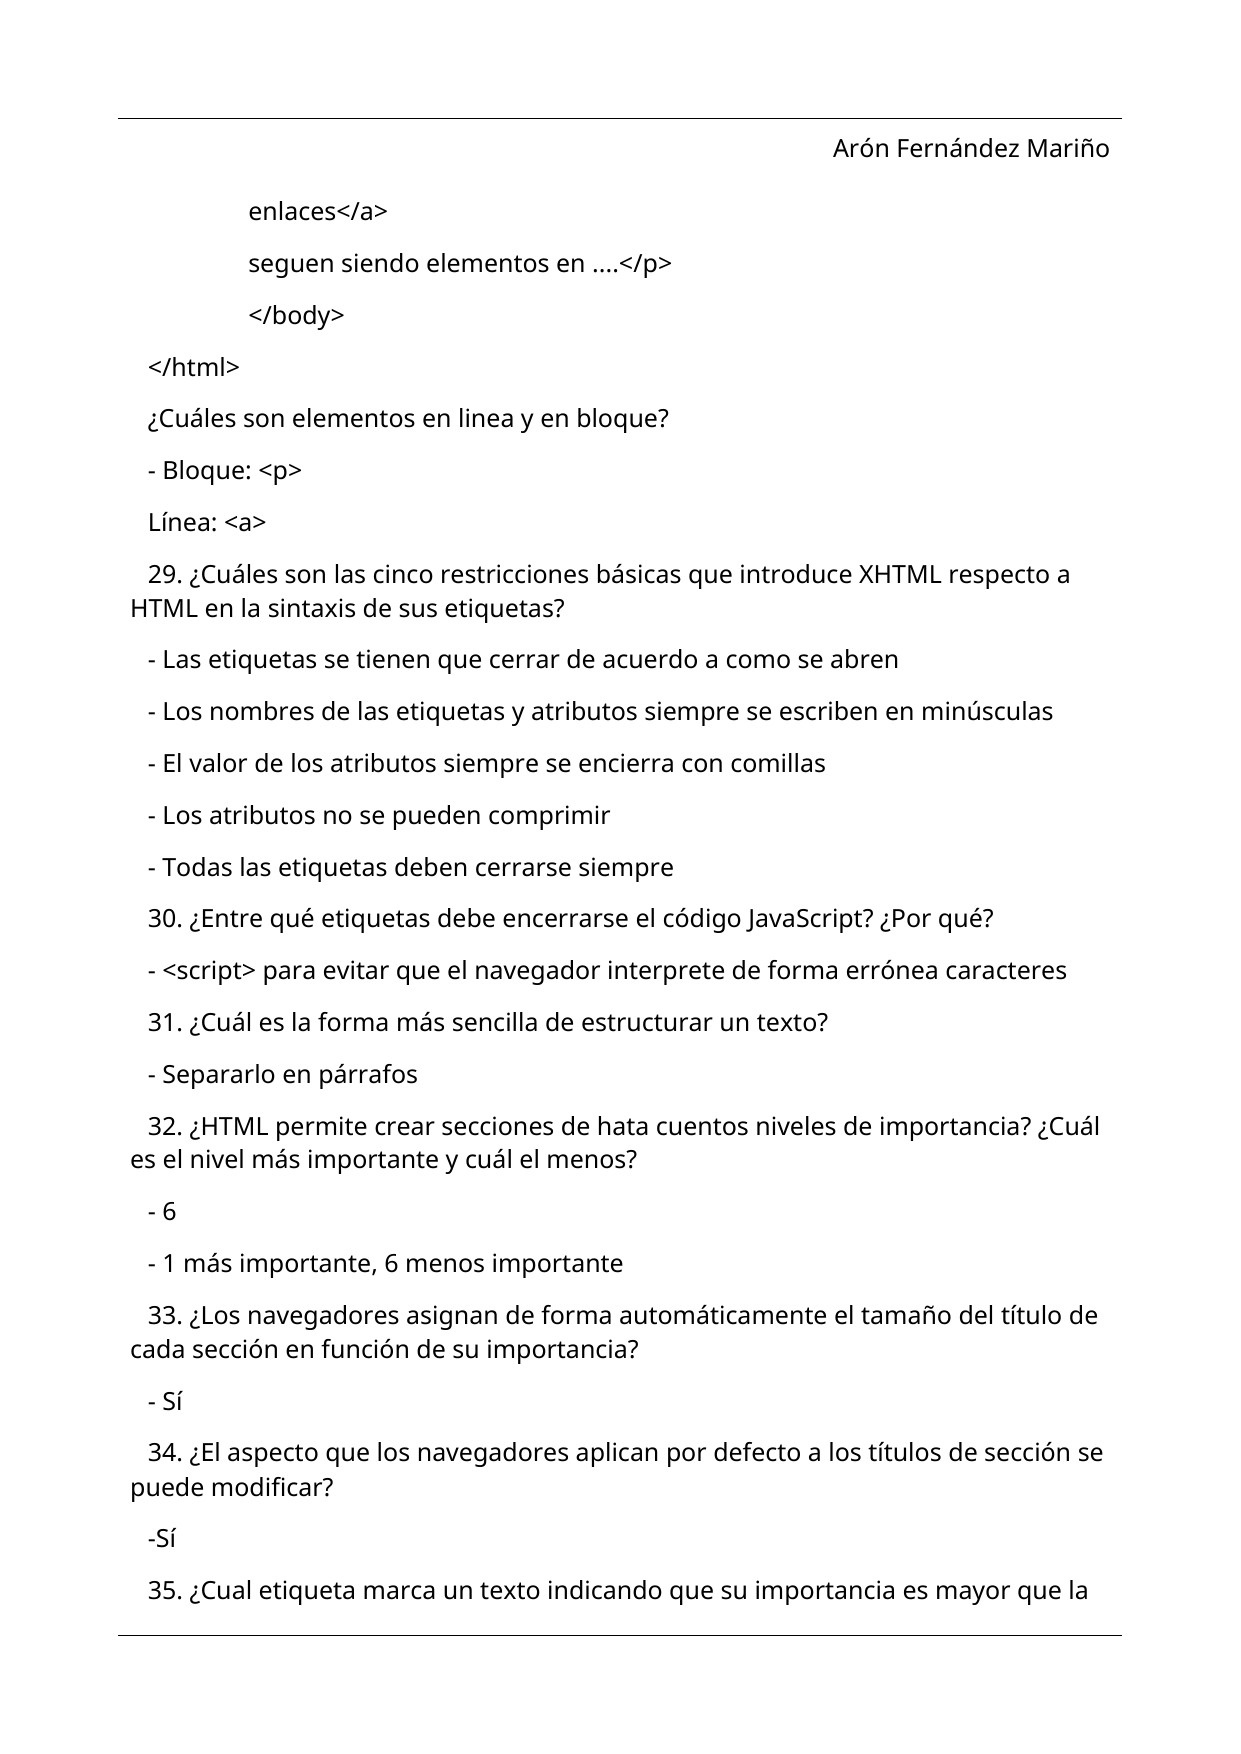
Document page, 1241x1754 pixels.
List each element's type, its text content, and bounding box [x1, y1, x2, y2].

text 32. ¿HTML permite crear secciones de hata cuentos niveles de importancia? ¿Cuál es el nivel más importante y cuál el menos? [130, 1108, 1110, 1176]
text seguen siendo elementos en ....</p> [130, 246, 1110, 280]
text - Los nombres de las etiquetas y atributos siempre se escriben en minúsculas [130, 694, 1110, 728]
text 35. ¿Cual etiqueta marca un texto indicando que su importancia es mayor que la [130, 1573, 1110, 1607]
text Línea: <a> [130, 504, 1110, 539]
text - Separarlo en párrafos [130, 1056, 1110, 1090]
text - Todas las etiquetas deben cerrarse siempre [130, 849, 1110, 883]
text - Las etiquetas se tienen que cerrar de acuerdo a como se abren [130, 642, 1110, 676]
text - Sí [130, 1383, 1110, 1417]
text </html> [130, 349, 1110, 383]
text 33. ¿Los navegadores asignan de forma automáticamente el tamaño del título de cada sección en función de su importancia? [130, 1297, 1110, 1366]
text 30. ¿Entre qué etiquetas debe encerrarse el código JavaScript? ¿Por qué? [130, 901, 1110, 935]
text -Sí [130, 1521, 1110, 1555]
text </body> [130, 297, 1110, 332]
text - El valor de los atributos siempre se encierra con comillas [130, 746, 1110, 780]
text 34. ¿El aspecto que los navegadores aplican por defecto a los títulos de sección se puede modificar? [130, 1435, 1110, 1503]
text 31. ¿Cuál es la forma más sencilla de estructurar un texto? [130, 1004, 1110, 1039]
text 29. ¿Cuáles son las cinco restricciones básicas que introduce XHTML respecto a HTML en la sintaxis de sus etiquetas? [130, 556, 1110, 624]
text - Los atributos no se pueden comprimir [130, 797, 1110, 832]
text - 1 más importante, 6 menos importante [130, 1246, 1110, 1280]
text ¿Cuáles son elementos en linea y en bloque? [130, 401, 1110, 435]
text enlaces</a> [130, 194, 1110, 228]
text - 6 [130, 1194, 1110, 1228]
text - <script> para evitar que el navegador interprete de forma errónea caracteres [130, 953, 1110, 987]
text - Bloque: <p> [130, 453, 1110, 487]
